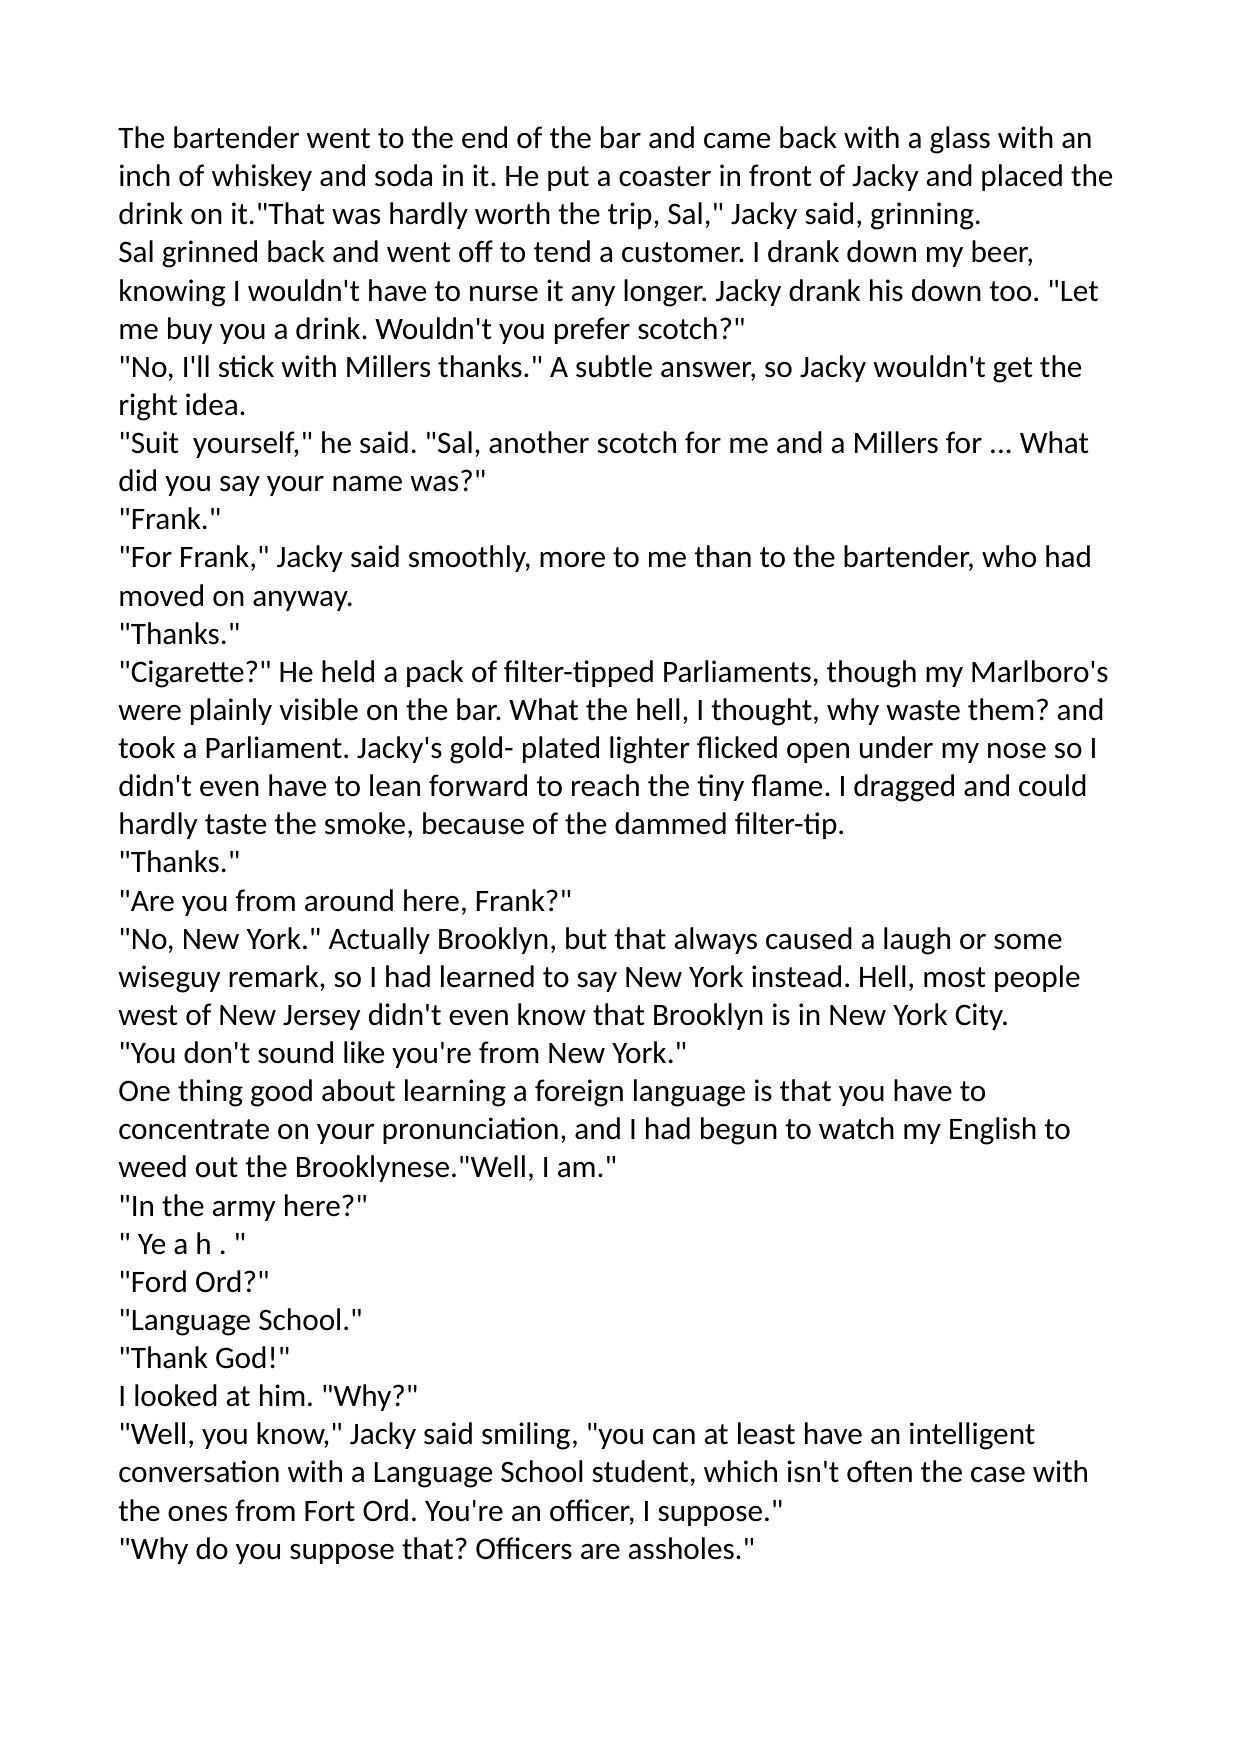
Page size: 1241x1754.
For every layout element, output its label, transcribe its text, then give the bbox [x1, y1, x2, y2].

text I looked at him. "Why?" [118, 1376, 1122, 1414]
text "Suit yourself," he said. "Sal, another scotch for me and a Millers for ... What did you say your name was?" [118, 423, 1122, 499]
text " Ye a h . " [118, 1224, 1122, 1262]
text "Why do you suppose that? Officers are assholes." [118, 1529, 1122, 1567]
text "Language School." [118, 1300, 1122, 1338]
text "Thanks." [118, 842, 1122, 881]
text "You don't sound like you're from New York." [118, 1033, 1122, 1071]
text "Thank God!" [118, 1338, 1122, 1376]
text "No, New York." Actually Brooklyn, but that always caused a laugh or some wiseguy remark, so I had learned to say New York instead. Hell, most people west of New Jersey didn't even know that Brooklyn is in New York City. [118, 919, 1122, 1033]
text "Frank." [118, 499, 1122, 537]
text "Are you from around here, Frank?" [118, 881, 1122, 919]
text "For Frank," Jacky said smoothly, more to me than to the bartender, who had moved on anyway. [118, 537, 1122, 614]
text "Thanks." [118, 614, 1122, 652]
text "No, I'll stick with Millers thanks." A subtle answer, so Jacky wouldn't get the right idea. [118, 347, 1122, 423]
text "Well, you know," Jacky said smiling, "you can at least have an intelligent conversation with a Language School student, which isn't often the case with the ones from Fort Ord. You're an officer, I suppose." [118, 1414, 1122, 1529]
text "Cigarette?" He held a pack of filter-tipped Parliaments, though my Marlboro's were plainly visible on the bar. What the hell, I thought, why waste them? and took a Parliament. Jacky's gold- plated lighter flicked open under my nose so I didn't even have to lean forward to reach the tiny flame. I dragged and could hardly taste the smoke, because of the dammed filter-tip. [118, 652, 1122, 842]
text Sal grinned back and went off to tend a customer. I drank down my beer, knowing I wouldn't have to nurse it any longer. Jacky drank his down too. "Let me buy you a drink. Wouldn't you prefer scotch?" [118, 232, 1122, 347]
text "Ford Ord?" [118, 1262, 1122, 1300]
text The bartender went to the end of the bar and came back with a glass with an inch of whiskey and soda in it. He put a coaster in front of Jacky and placed the drink on it."That was hardly worth the trip, Sal," Jacky said, grinning. [118, 118, 1122, 232]
text "In the army here?" [118, 1186, 1122, 1224]
text One thing good about learning a foreign language is that you have to concentrate on your pronunciation, and I had begun to watch my English to weed out the Brooklynese."Well, I am." [118, 1071, 1122, 1186]
